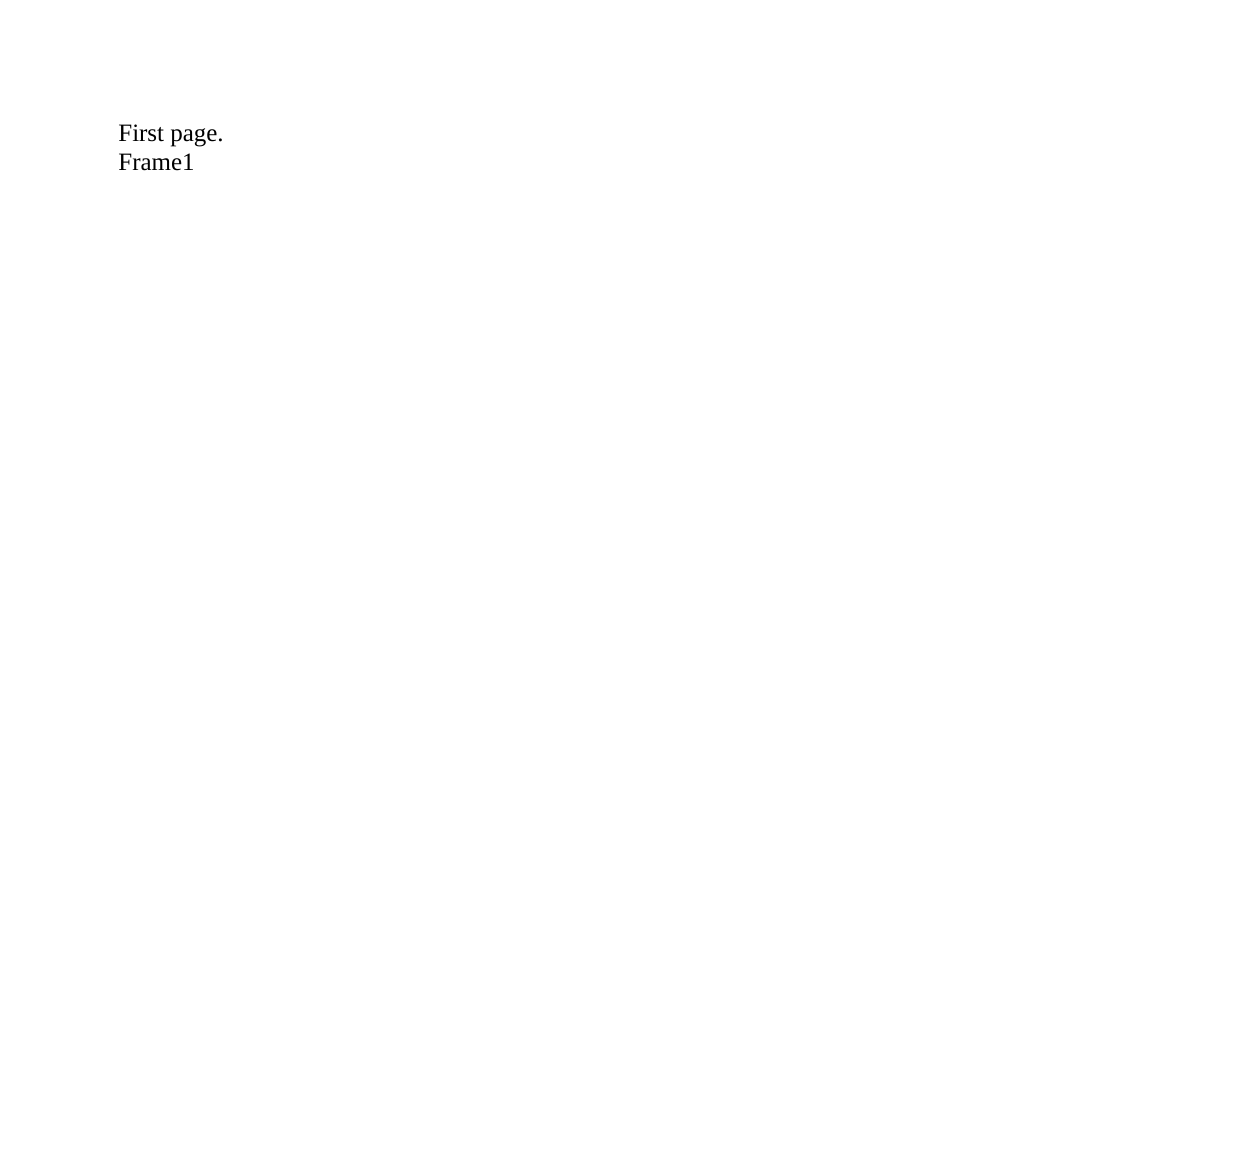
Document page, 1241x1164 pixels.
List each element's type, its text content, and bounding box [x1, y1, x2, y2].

text Frame1 [118, 147, 1122, 176]
text First page. [118, 118, 1122, 147]
